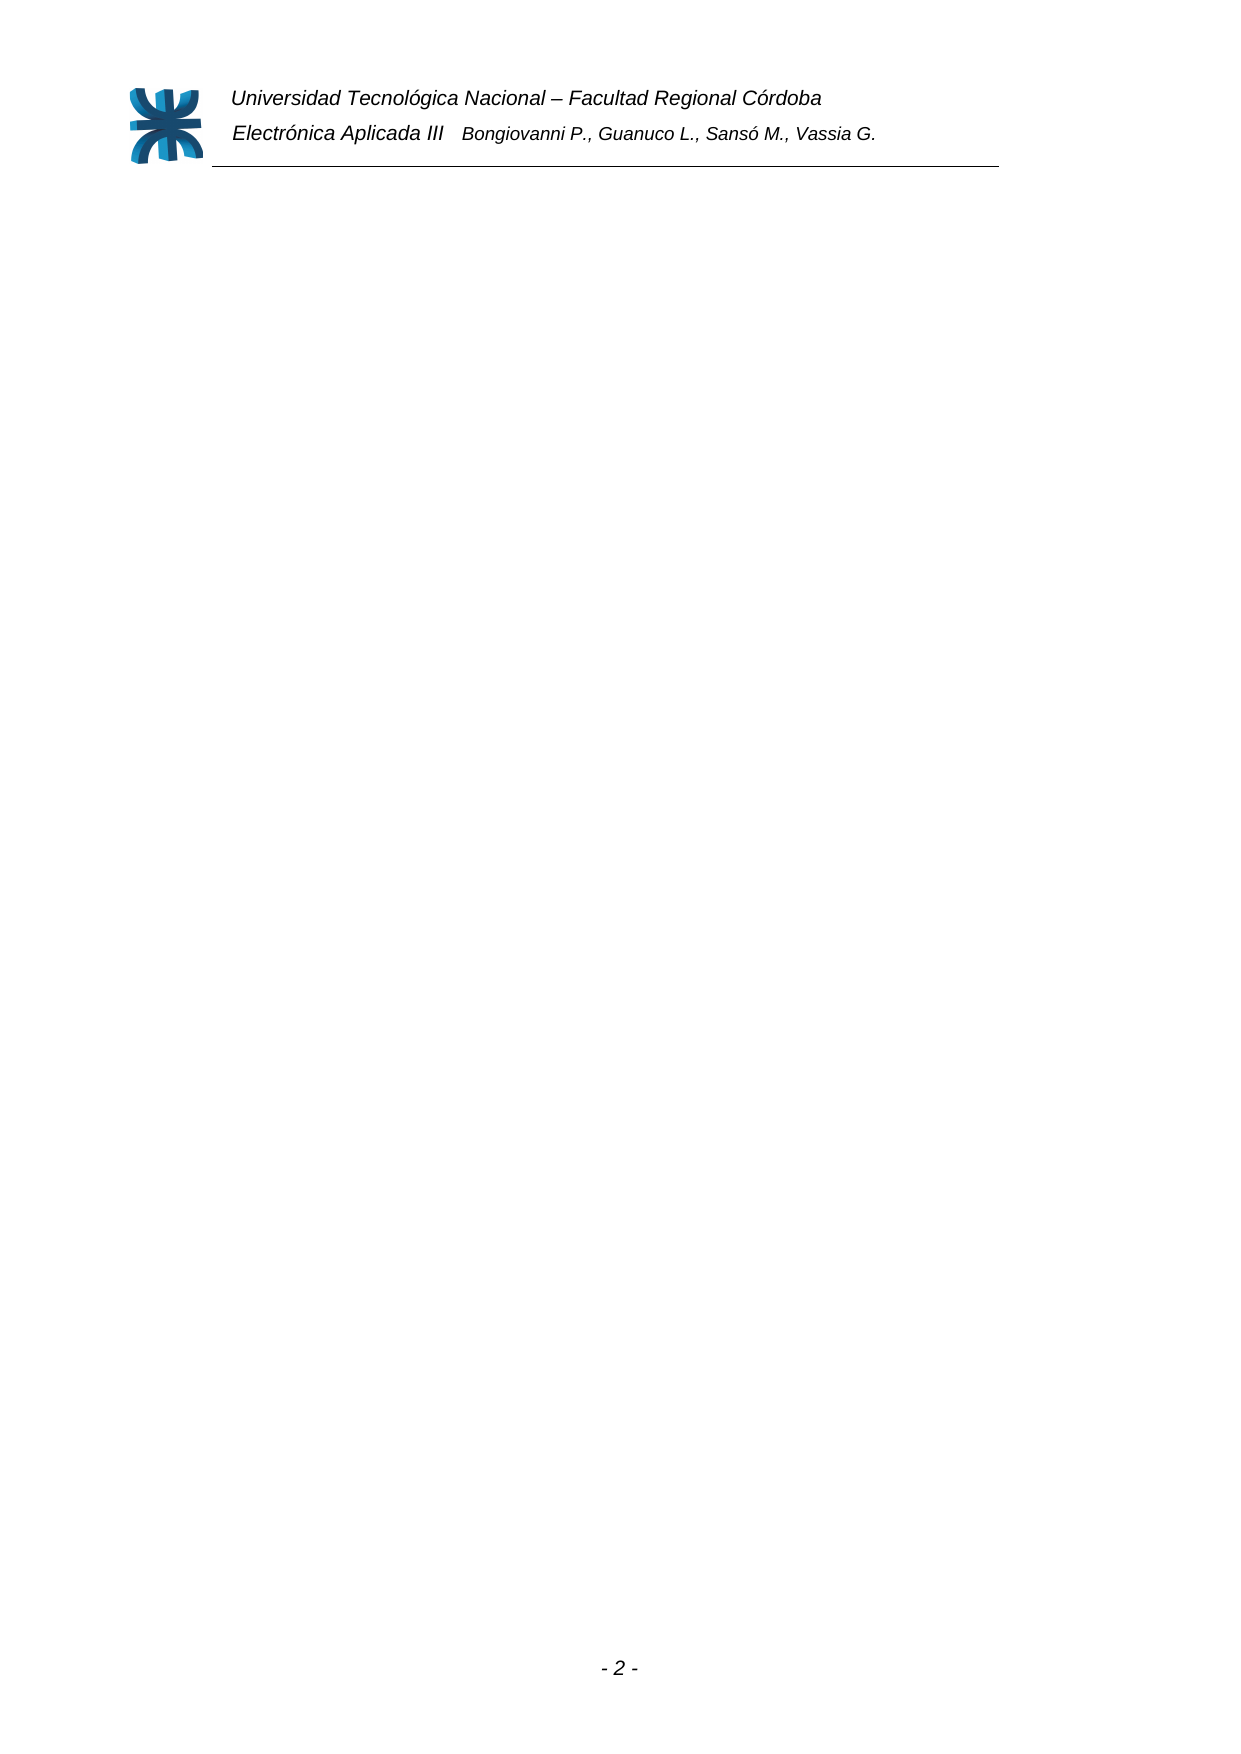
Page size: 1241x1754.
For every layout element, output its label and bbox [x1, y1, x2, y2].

picture [129, 88, 203, 164]
